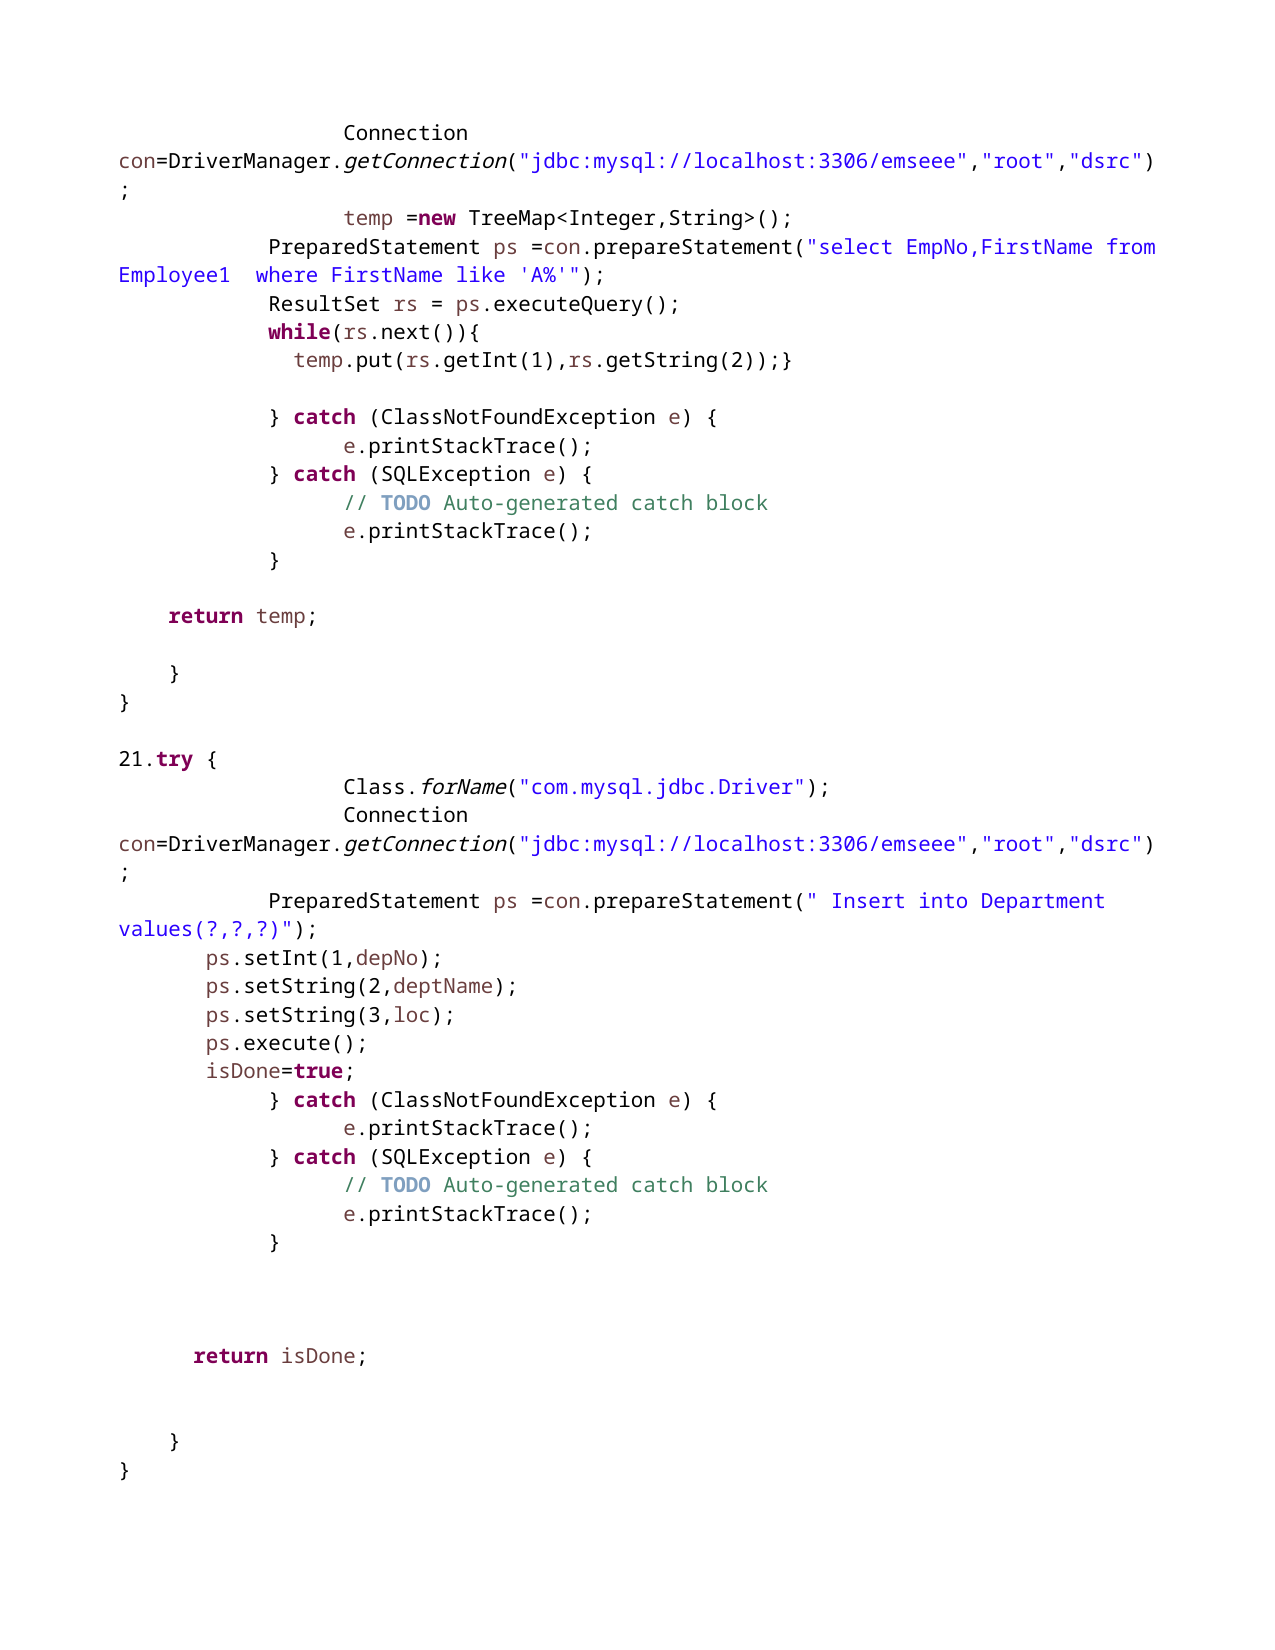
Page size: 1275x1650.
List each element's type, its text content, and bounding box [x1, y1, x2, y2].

text ps.setString(3,loc); [118, 1000, 1157, 1028]
text Connection con=DriverManager.getConnection("jdbc:mysql://localhost:3306/emseee","root","dsrc"); [118, 801, 1157, 886]
text 21.try { [118, 744, 1157, 772]
text PreparedStatement ps =con.prepareStatement(" Insert into Department values(?,?,?)"); [118, 886, 1157, 943]
text ResultSet rs = ps.executeQuery(); [118, 289, 1157, 317]
text } catch (ClassNotFoundException e) { [118, 1085, 1157, 1113]
text temp.put(rs.getInt(1),rs.getString(2));} [118, 346, 1157, 374]
text return isDone; [118, 1341, 1157, 1369]
text while(rs.next()){ [118, 317, 1157, 346]
text } [118, 1426, 1157, 1455]
text } [118, 1227, 1157, 1256]
text } [118, 687, 1157, 715]
text ps.execute(); [118, 1028, 1157, 1057]
text } catch (SQLException e) { [118, 1142, 1157, 1170]
text } [118, 545, 1157, 573]
text // TODO Auto-generated catch block [118, 488, 1157, 516]
text e.printStackTrace(); [118, 516, 1157, 545]
text } catch (ClassNotFoundException e) { [118, 402, 1157, 431]
text ps.setInt(1,depNo); [118, 943, 1157, 971]
text ps.setString(2,deptName); [118, 971, 1157, 1000]
text Class.forName("com.mysql.jdbc.Driver"); [118, 772, 1157, 801]
text } [118, 658, 1157, 687]
text temp =new TreeMap<Integer,String>(); [118, 203, 1157, 232]
text return temp; [118, 602, 1157, 630]
text e.printStackTrace(); [118, 1113, 1157, 1142]
text PreparedStatement ps =con.prepareStatement("select EmpNo,FirstName from Employee1 where FirstName like 'A%'"); [118, 232, 1157, 289]
text isDone=true; [118, 1057, 1157, 1085]
text e.printStackTrace(); [118, 431, 1157, 459]
text } catch (SQLException e) { [118, 459, 1157, 488]
text e.printStackTrace(); [118, 1199, 1157, 1227]
text // TODO Auto-generated catch block [118, 1170, 1157, 1199]
text Connection con=DriverManager.getConnection("jdbc:mysql://localhost:3306/emseee","root","dsrc"); [118, 118, 1157, 203]
text } [118, 1455, 1157, 1483]
